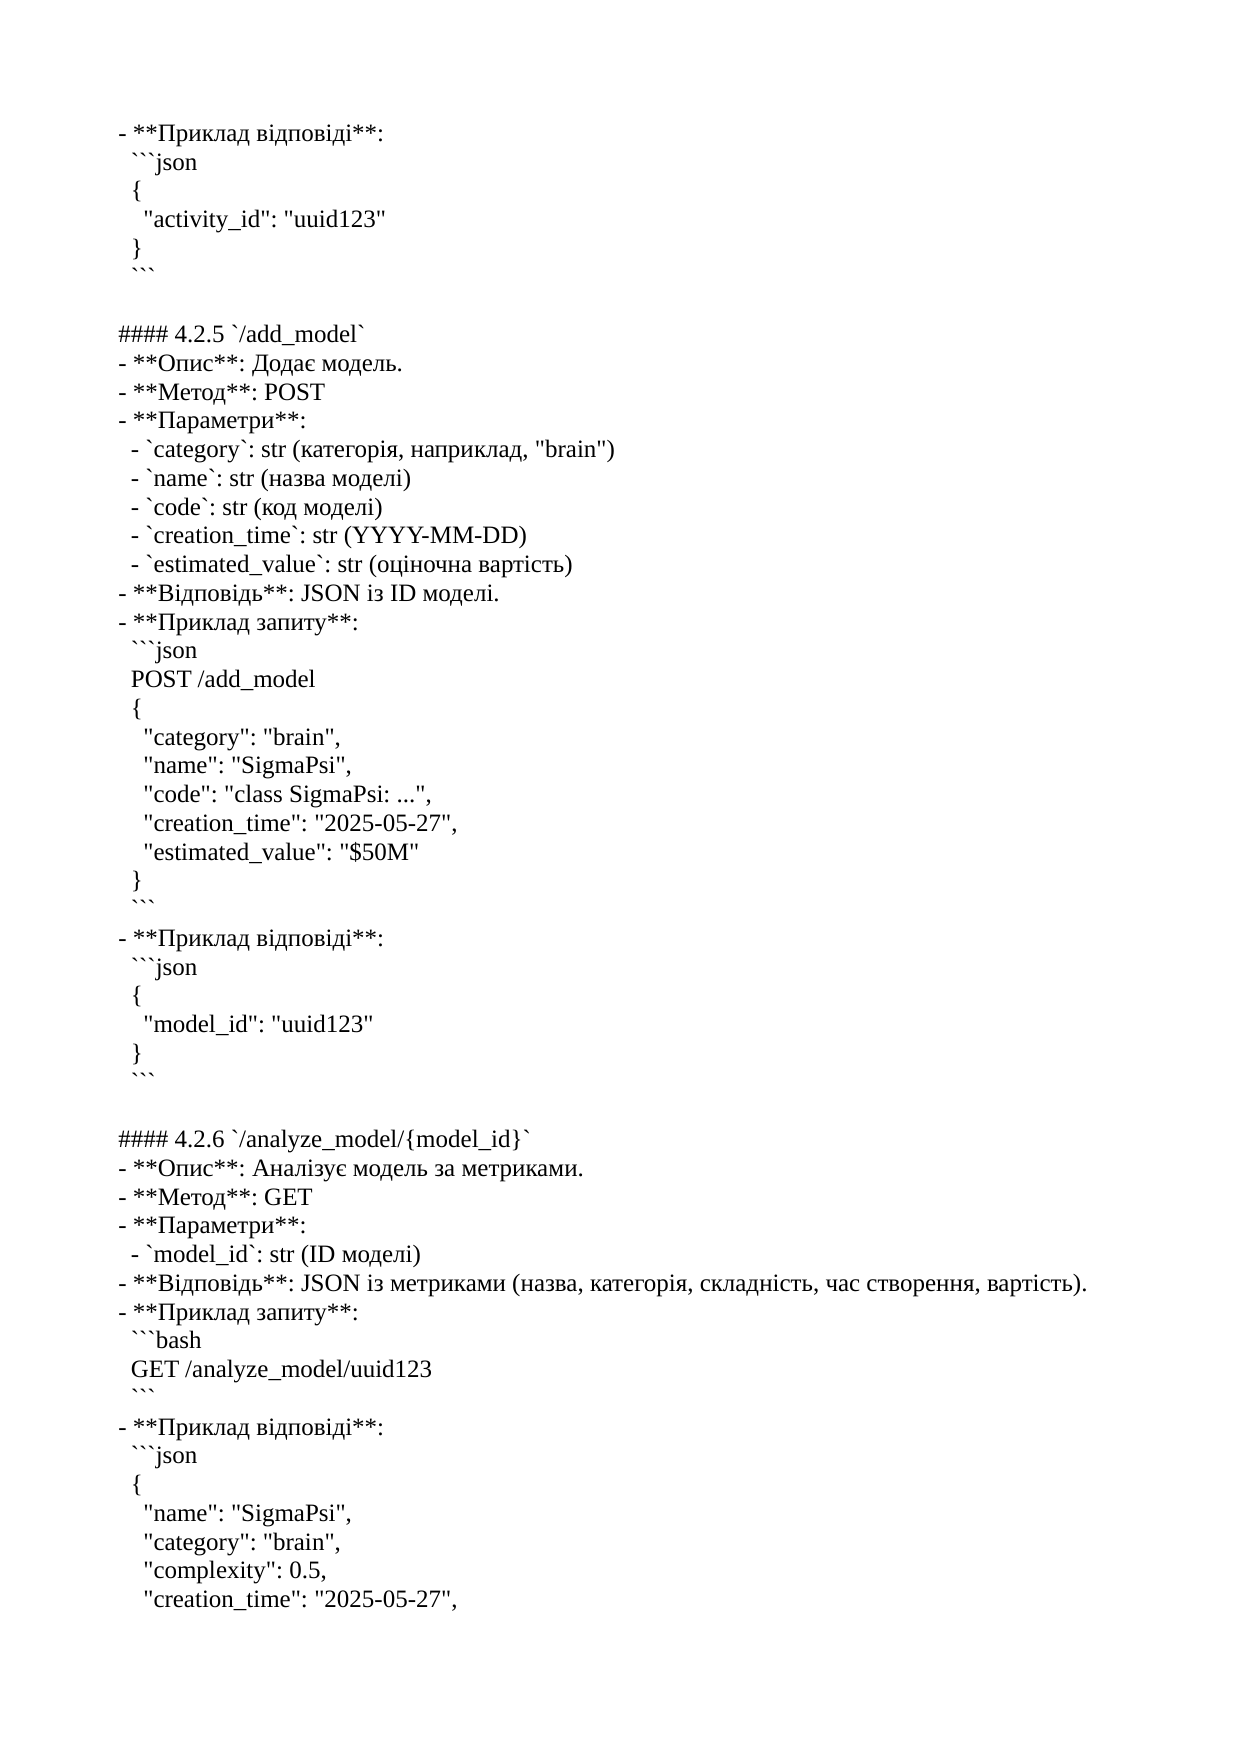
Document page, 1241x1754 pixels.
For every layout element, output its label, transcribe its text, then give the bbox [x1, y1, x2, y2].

text - **Приклад відповіді**: [118, 118, 1122, 147]
text ``` [118, 894, 1122, 923]
text "estimated_value": "$50M" [118, 837, 1122, 866]
text - `category`: str (категорія, наприклад, "brain") [118, 434, 1122, 463]
text } [118, 233, 1122, 262]
text "category": "brain", [118, 1527, 1122, 1556]
text { [118, 1469, 1122, 1498]
text - `name`: str (назва моделі) [118, 463, 1122, 492]
text - **Приклад запиту**: [118, 1297, 1122, 1326]
text "model_id": "uuid123" [118, 1009, 1122, 1038]
text "code": "class SigmaPsi: ...", [118, 779, 1122, 808]
text "creation_time": "2025-05-27", [118, 808, 1122, 837]
text - **Метод**: POST [118, 377, 1122, 406]
text { [118, 981, 1122, 1009]
text #### 4.2.5 `/add_model` [118, 319, 1122, 348]
text - **Опис**: Додає модель. [118, 348, 1122, 377]
text ```json [118, 147, 1122, 176]
text POST /add_model [118, 664, 1122, 693]
text - **Відповідь**: JSON із ID моделі. [118, 578, 1122, 607]
text ```json [118, 636, 1122, 664]
text - **Опис**: Аналізує модель за метриками. [118, 1153, 1122, 1182]
text - **Приклад відповіді**: [118, 923, 1122, 952]
text "complexity": 0.5, [118, 1556, 1122, 1584]
text { [118, 176, 1122, 204]
text - `creation_time`: str (YYYY-MM-DD) [118, 521, 1122, 549]
text "category": "brain", [118, 722, 1122, 751]
text - **Метод**: GET [118, 1182, 1122, 1211]
text ``` [118, 1383, 1122, 1412]
text - `estimated_value`: str (оціночна вартість) [118, 549, 1122, 578]
text GET /analyze_model/uuid123 [118, 1354, 1122, 1383]
text - `model_id`: str (ID моделі) [118, 1239, 1122, 1268]
text } [118, 866, 1122, 894]
text #### 4.2.6 `/analyze_model/{model_id}` [118, 1124, 1122, 1153]
text - `code`: str (код моделі) [118, 492, 1122, 521]
text { [118, 693, 1122, 722]
text ``` [118, 1067, 1122, 1096]
text - **Параметри**: [118, 406, 1122, 434]
text - **Параметри**: [118, 1211, 1122, 1239]
text "activity_id": "uuid123" [118, 204, 1122, 233]
text ```bash [118, 1326, 1122, 1354]
text "name": "SigmaPsi", [118, 751, 1122, 779]
text - **Приклад запиту**: [118, 607, 1122, 636]
text "creation_time": "2025-05-27", [118, 1584, 1122, 1613]
text "name": "SigmaPsi", [118, 1498, 1122, 1527]
text ```json [118, 1441, 1122, 1469]
text - **Приклад відповіді**: [118, 1412, 1122, 1441]
text } [118, 1038, 1122, 1067]
text - **Відповідь**: JSON із метриками (назва, категорія, складність, час створення, вартість). [118, 1268, 1122, 1297]
text ``` [118, 262, 1122, 291]
text ```json [118, 952, 1122, 981]
